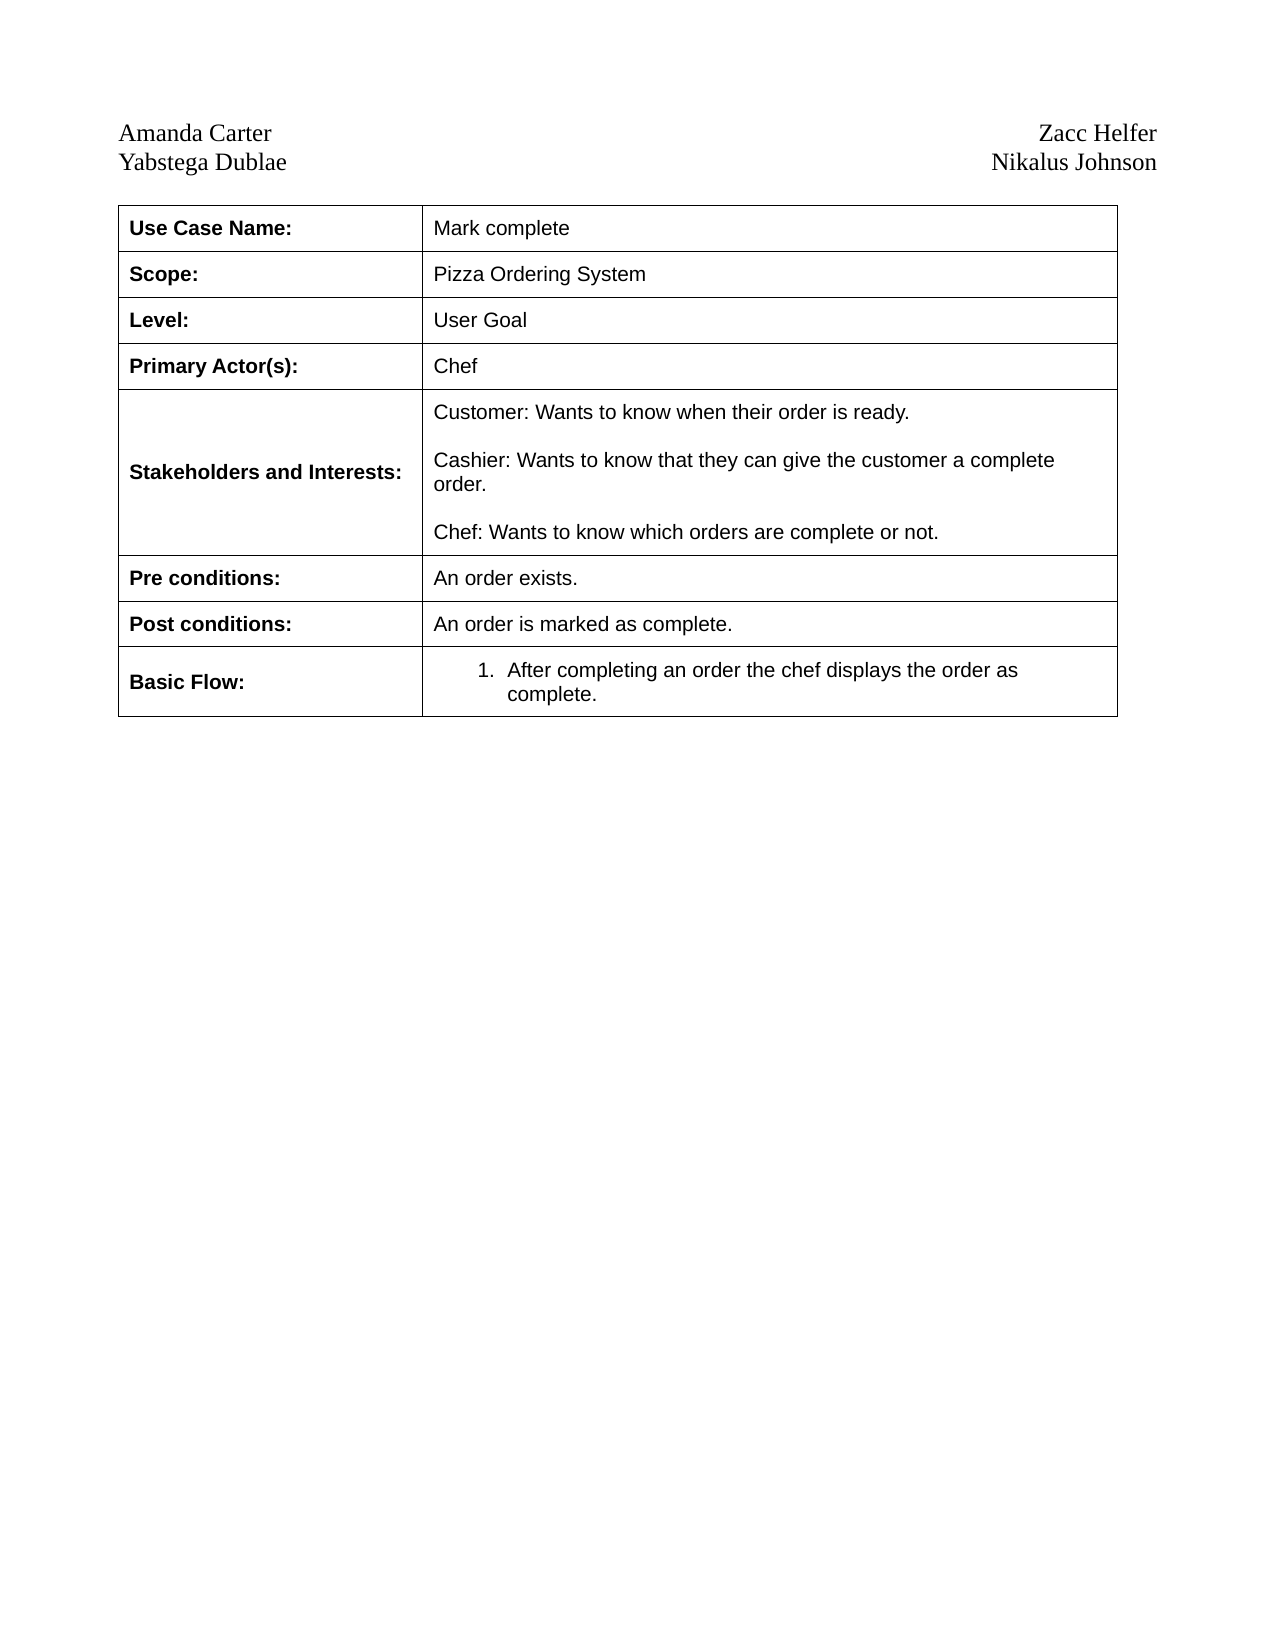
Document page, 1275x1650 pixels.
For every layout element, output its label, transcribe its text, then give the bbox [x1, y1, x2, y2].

table_header Use Case Name: [119, 206, 422, 251]
table_cell Level: [119, 298, 422, 343]
table_cell Scope: [119, 252, 422, 297]
table_cell Primary Actor(s): [119, 344, 422, 389]
table_cell Post conditions: [119, 602, 422, 646]
table_cell User Goal [423, 298, 1117, 343]
table_cell Stakeholders and Interests: [119, 390, 422, 554]
table_cell Basic Flow: [119, 647, 422, 716]
table_cell An order exists. [423, 556, 1117, 601]
table_cell Pizza Ordering System [423, 252, 1117, 297]
table_cell Pre conditions: [119, 556, 422, 601]
table_cell Customer: Wants to know when their order is ready. Cashier: Wants to know that they can give the customer a complete order. Chef: Wants to know which orders are complete or not. [423, 390, 1117, 554]
table_cell After completing an order the chef displays the order as complete. [423, 647, 1117, 716]
table_cell Chef [423, 344, 1117, 389]
table_cell An order is marked as complete. [423, 602, 1117, 646]
table_header Mark complete [423, 206, 1117, 251]
